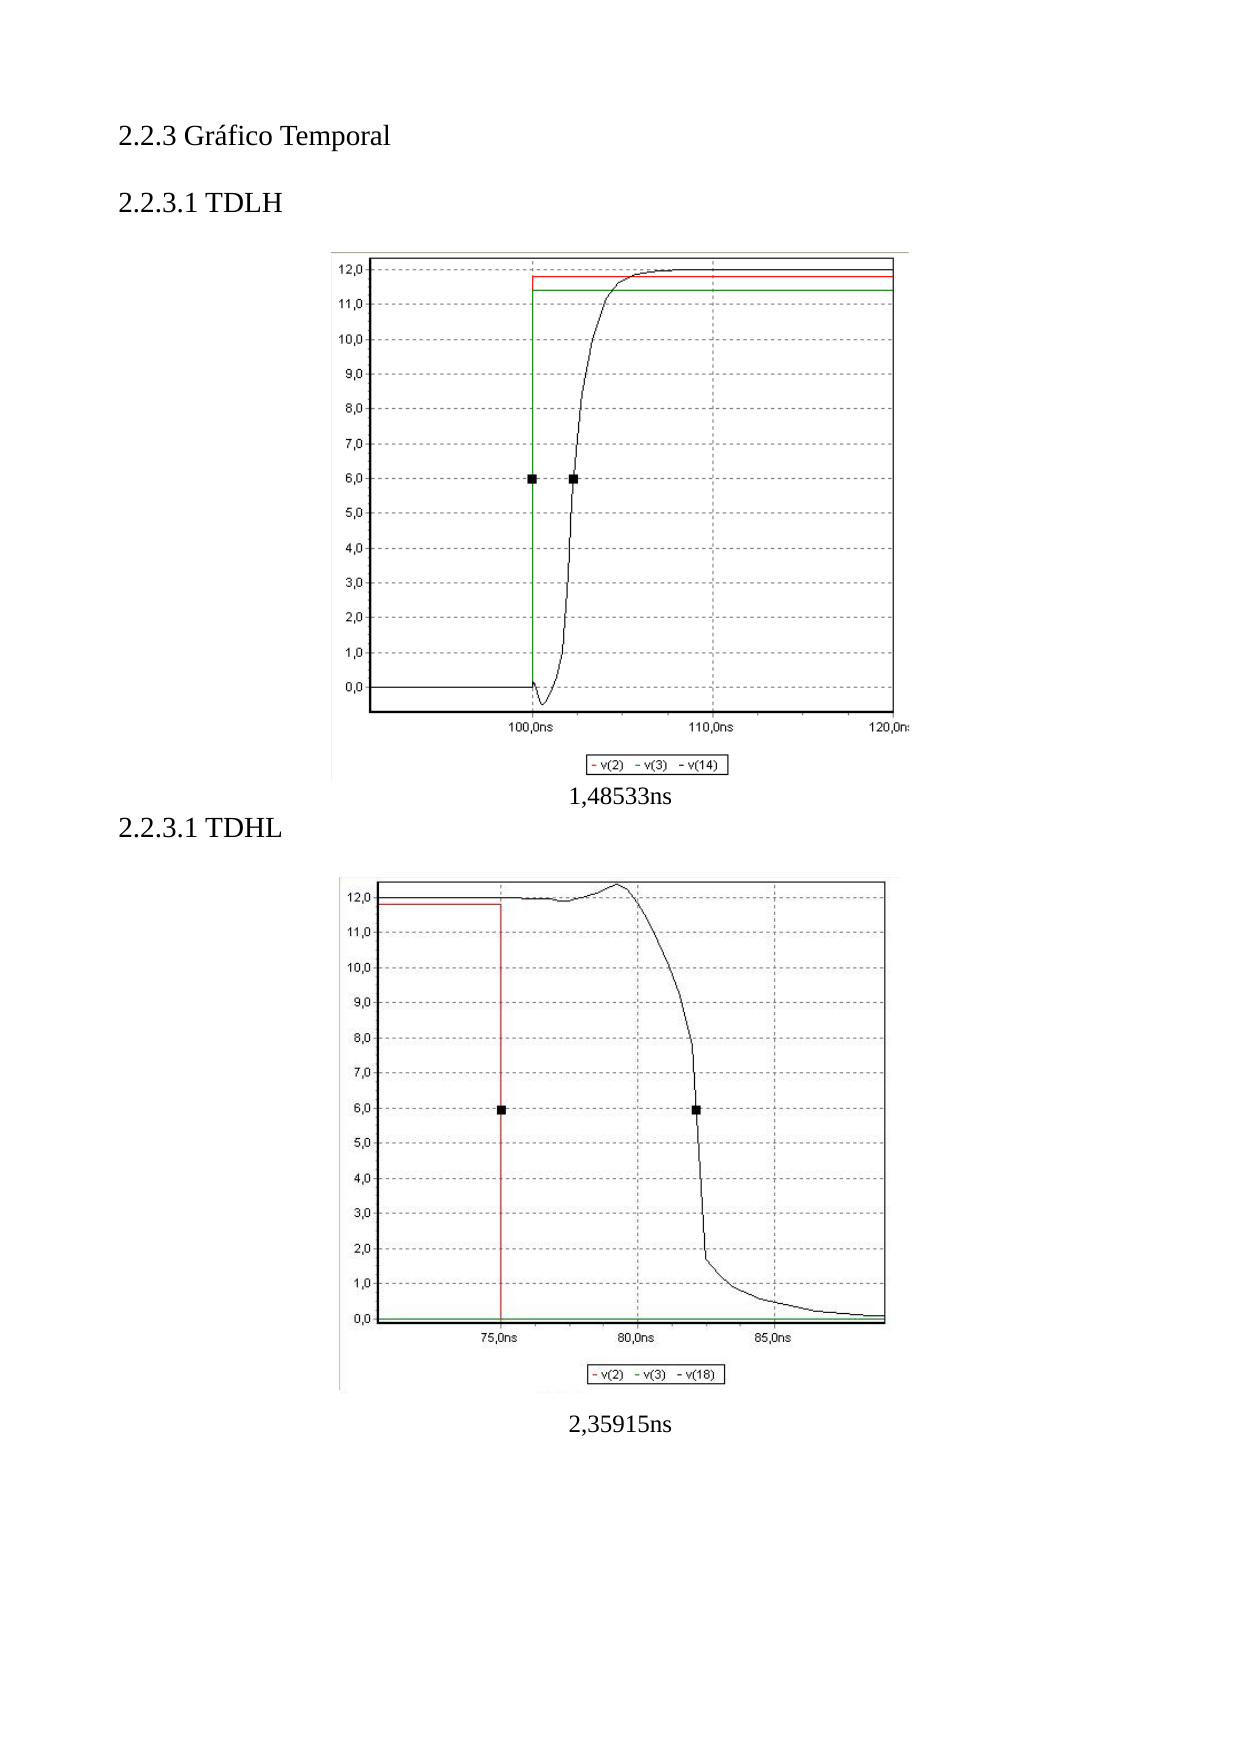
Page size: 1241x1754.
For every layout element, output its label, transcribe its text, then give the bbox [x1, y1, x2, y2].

picture [331, 252, 910, 782]
text 2.2.3.1 TDHL [118, 810, 1122, 843]
text 2,35915ns [118, 877, 1122, 1438]
list 2.2.3.1 TDLH [118, 185, 1122, 219]
picture [339, 877, 901, 1410]
text 1,48533ns [118, 252, 1122, 810]
list 2.2.3 Gráfico Temporal [118, 118, 1122, 152]
